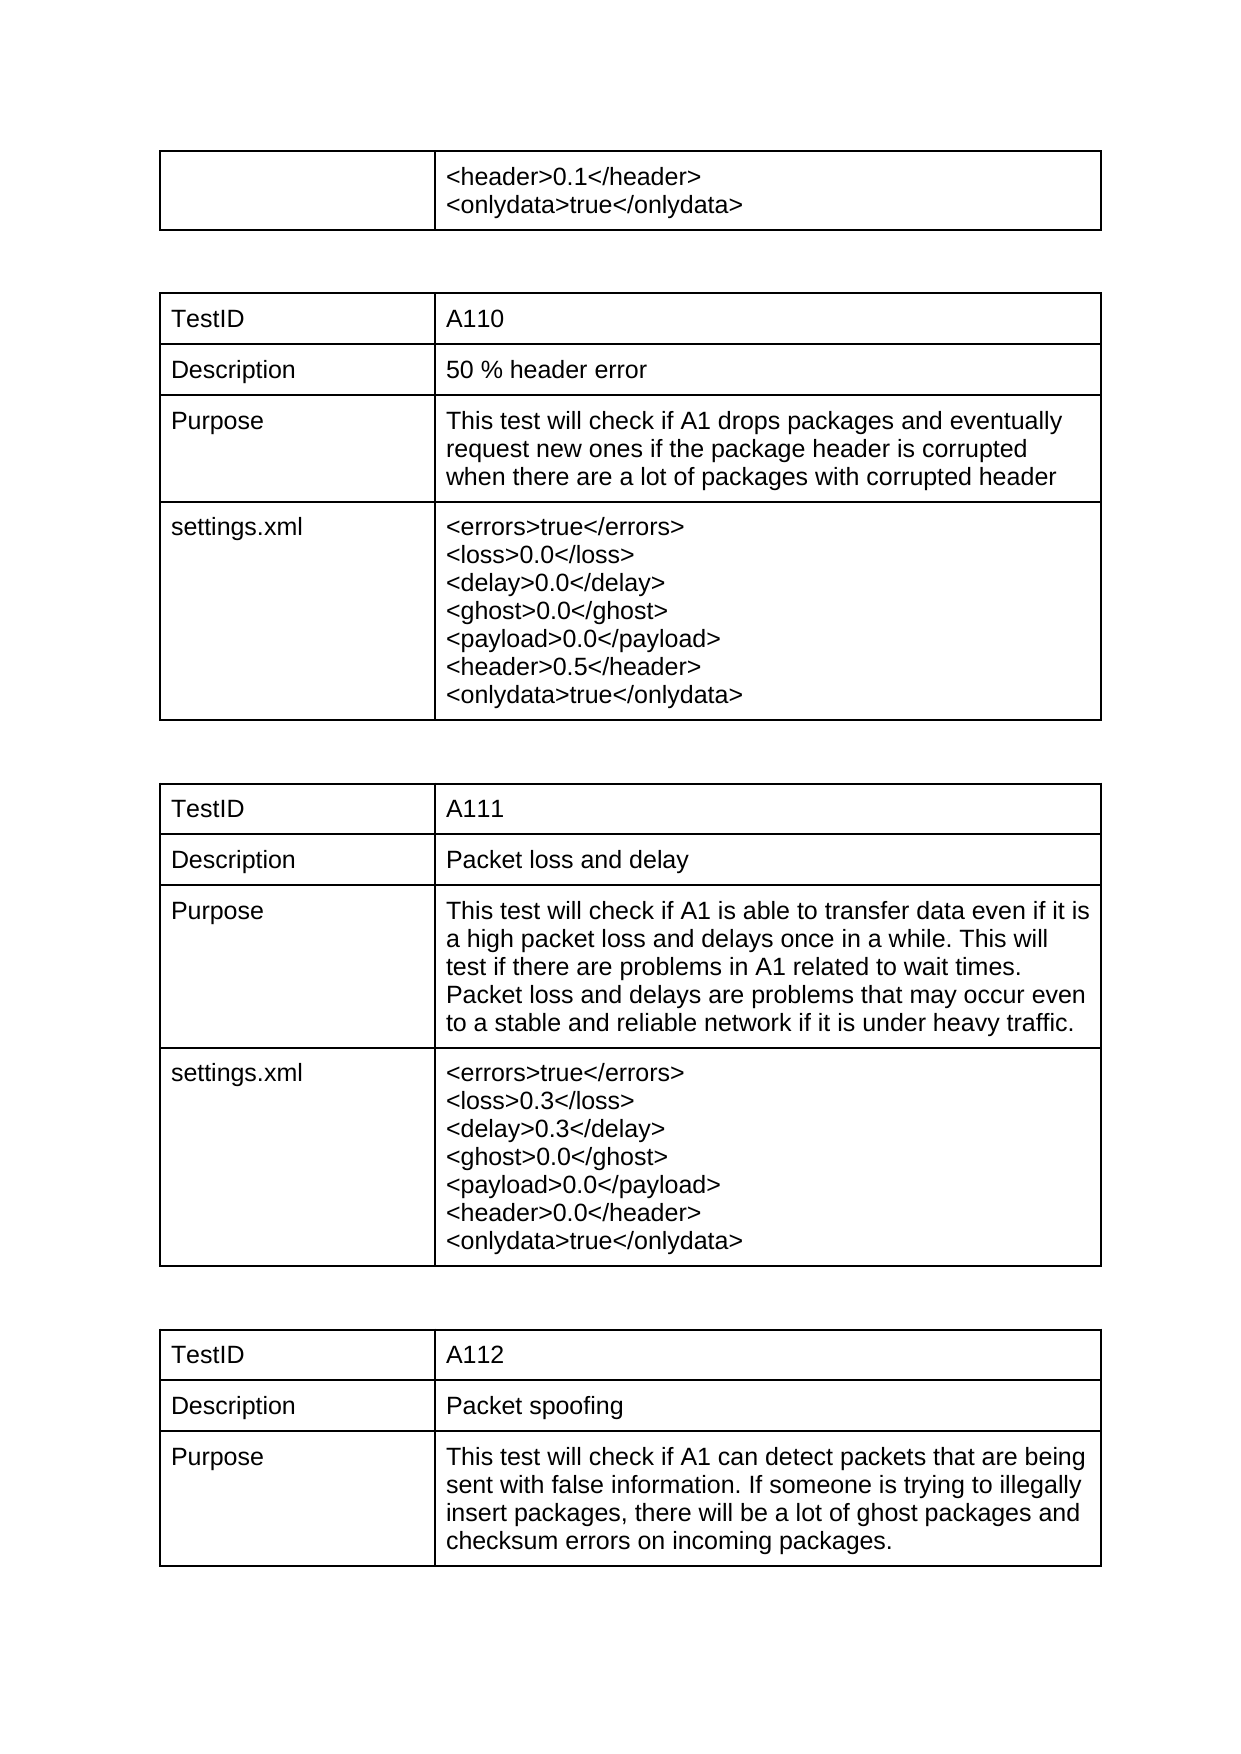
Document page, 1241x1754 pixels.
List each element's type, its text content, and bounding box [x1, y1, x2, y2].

table_cell settings.xml [161, 503, 434, 719]
table_cell Purpose [161, 1432, 434, 1565]
table_cell This test will check if A1 is able to transfer data even if it is a high packet loss and delays once in a while. This will test if there are problems in A1 related to wait times. Packet loss and delays are problems that may occur even to a stable and reliable network if it is under heavy traffic. [436, 886, 1100, 1047]
table_cell settings.xml [161, 1049, 434, 1265]
table_cell <errors>true</errors> <loss>0.3</loss> <delay>0.3</delay> <ghost>0.0</ghost> <payload>0.0</payload> <header>0.0</header> <onlydata>true</onlydata> [436, 1049, 1100, 1265]
table_cell <header>0.1</header> <onlydata>true</onlydata> [436, 152, 1100, 229]
table_cell <errors>true</errors> <loss>0.0</loss> <delay>0.0</delay> <ghost>0.0</ghost> <payload>0.0</payload> <header>0.5</header> <onlydata>true</onlydata> [436, 503, 1100, 719]
table_header TestID [161, 785, 434, 833]
table_cell This test will check if A1 drops packages and eventually request new ones if the package header is corrupted when there are a lot of packages with corrupted header [436, 396, 1100, 501]
table_cell Description [161, 345, 434, 394]
table_cell 50 % header error [436, 345, 1100, 394]
table_cell Packet spoofing [436, 1381, 1100, 1430]
table_header TestID [161, 294, 434, 343]
table_header TestID [161, 1331, 434, 1379]
table_header A112 [436, 1331, 1100, 1379]
table_header A110 [436, 294, 1100, 343]
table_cell Packet loss and delay [436, 835, 1100, 884]
table_cell Purpose [161, 396, 434, 501]
table_cell This test will check if A1 can detect packets that are being sent with false information. If someone is trying to illegally insert packages, there will be a lot of ghost packages and checksum errors on incoming packages. [436, 1432, 1100, 1565]
table_cell Description [161, 1381, 434, 1430]
table_cell Description [161, 835, 434, 884]
table_header A111 [436, 785, 1100, 833]
table_cell Purpose [161, 886, 434, 1047]
table_cell [161, 152, 434, 229]
